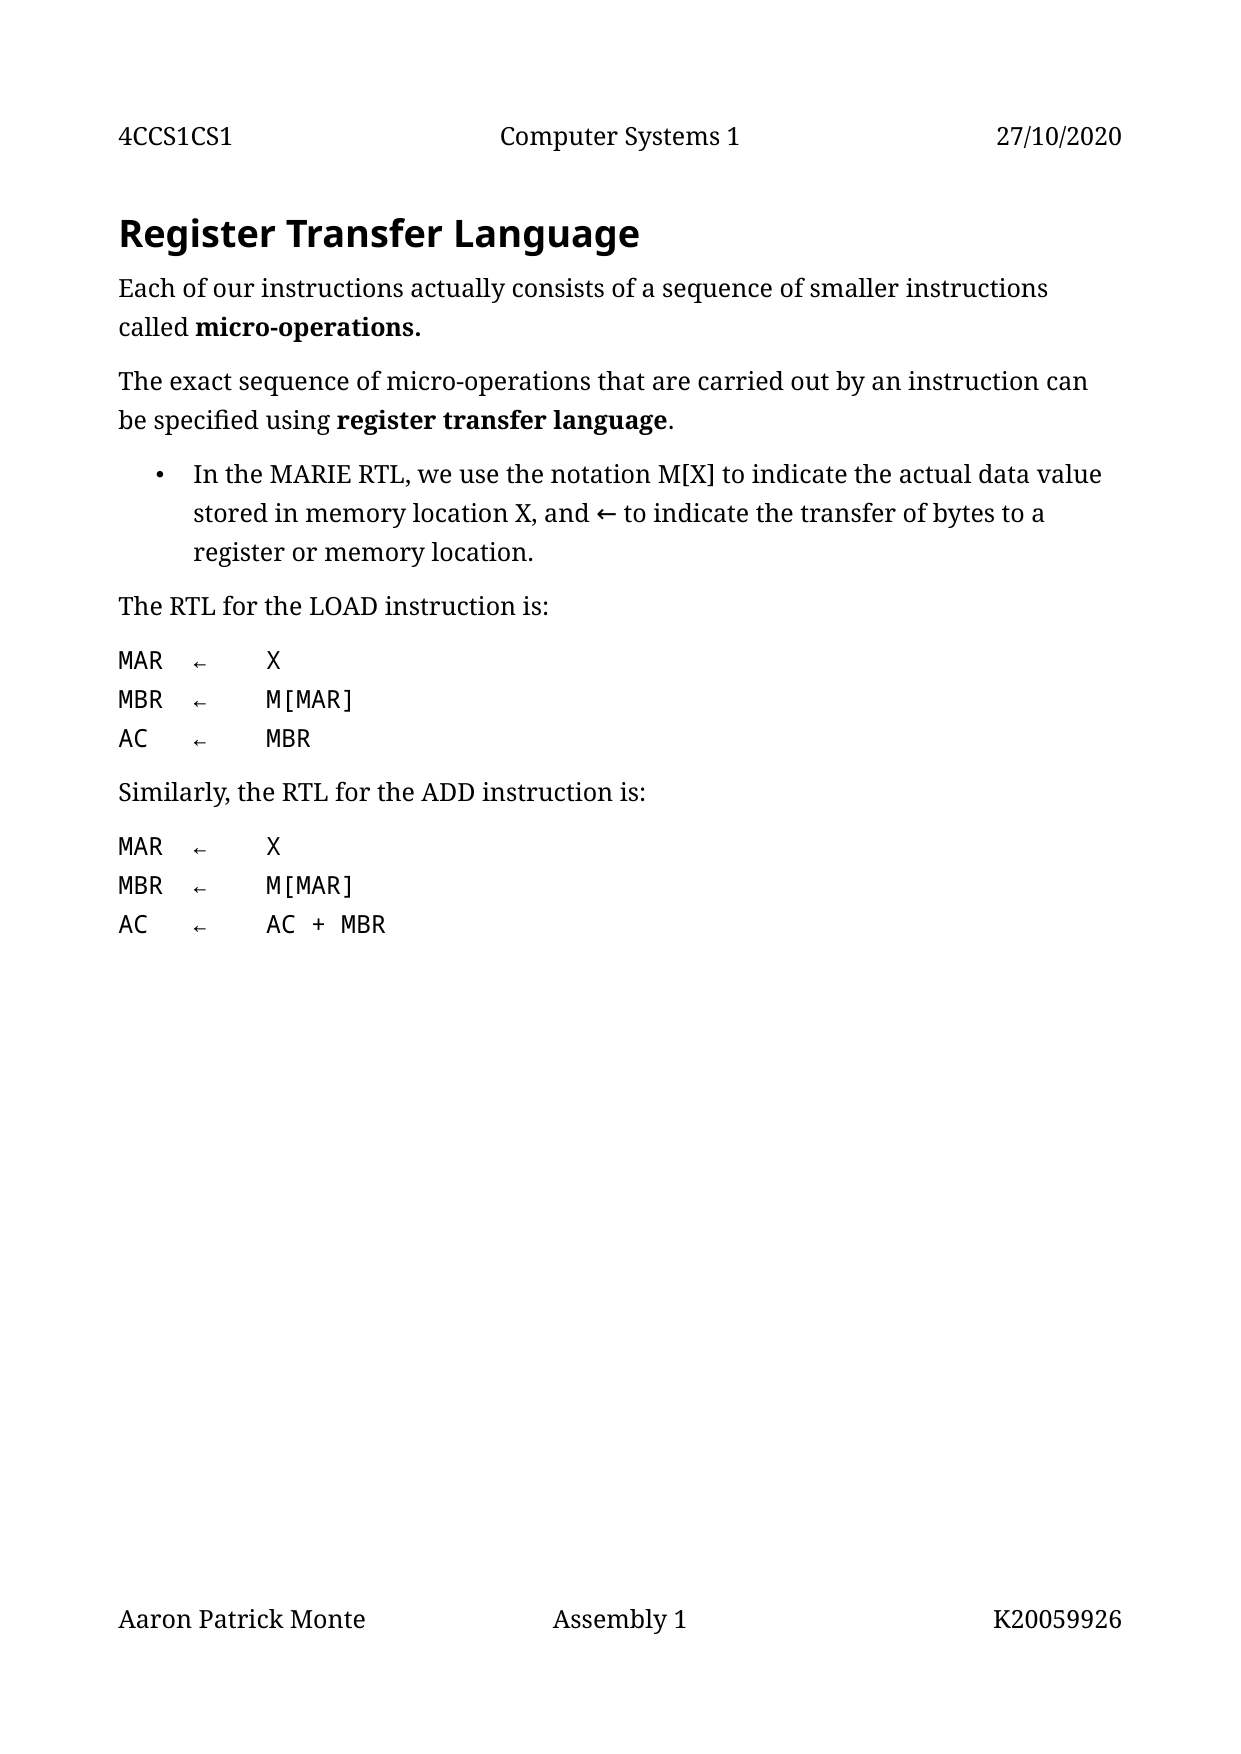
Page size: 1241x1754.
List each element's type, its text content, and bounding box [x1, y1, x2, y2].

text The exact sequence of micro-operations that are carried out by an instruction can be specified using register transfer language. [118, 364, 1122, 437]
list In the MARIE RTL, we use the notation M[X] to indicate the actual data value stored in memory location X, and ← to indicate the transfer of bytes to a register or memory location. [156, 457, 1122, 569]
text Each of our instructions actually consists of a sequence of smaller instructions called micro-operations. [118, 271, 1122, 344]
text MAR ← X MBR ← M[MAR] AC ← AC + MBR [118, 828, 1122, 941]
text The RTL for the LOAD instruction is: [118, 589, 1122, 623]
text MAR ← X MBR ← M[MAR] AC ← MBR [118, 642, 1122, 755]
text Similarly, the RTL for the ADD instruction is: [118, 774, 1122, 809]
subtitle Register Transfer Language [118, 207, 1122, 258]
